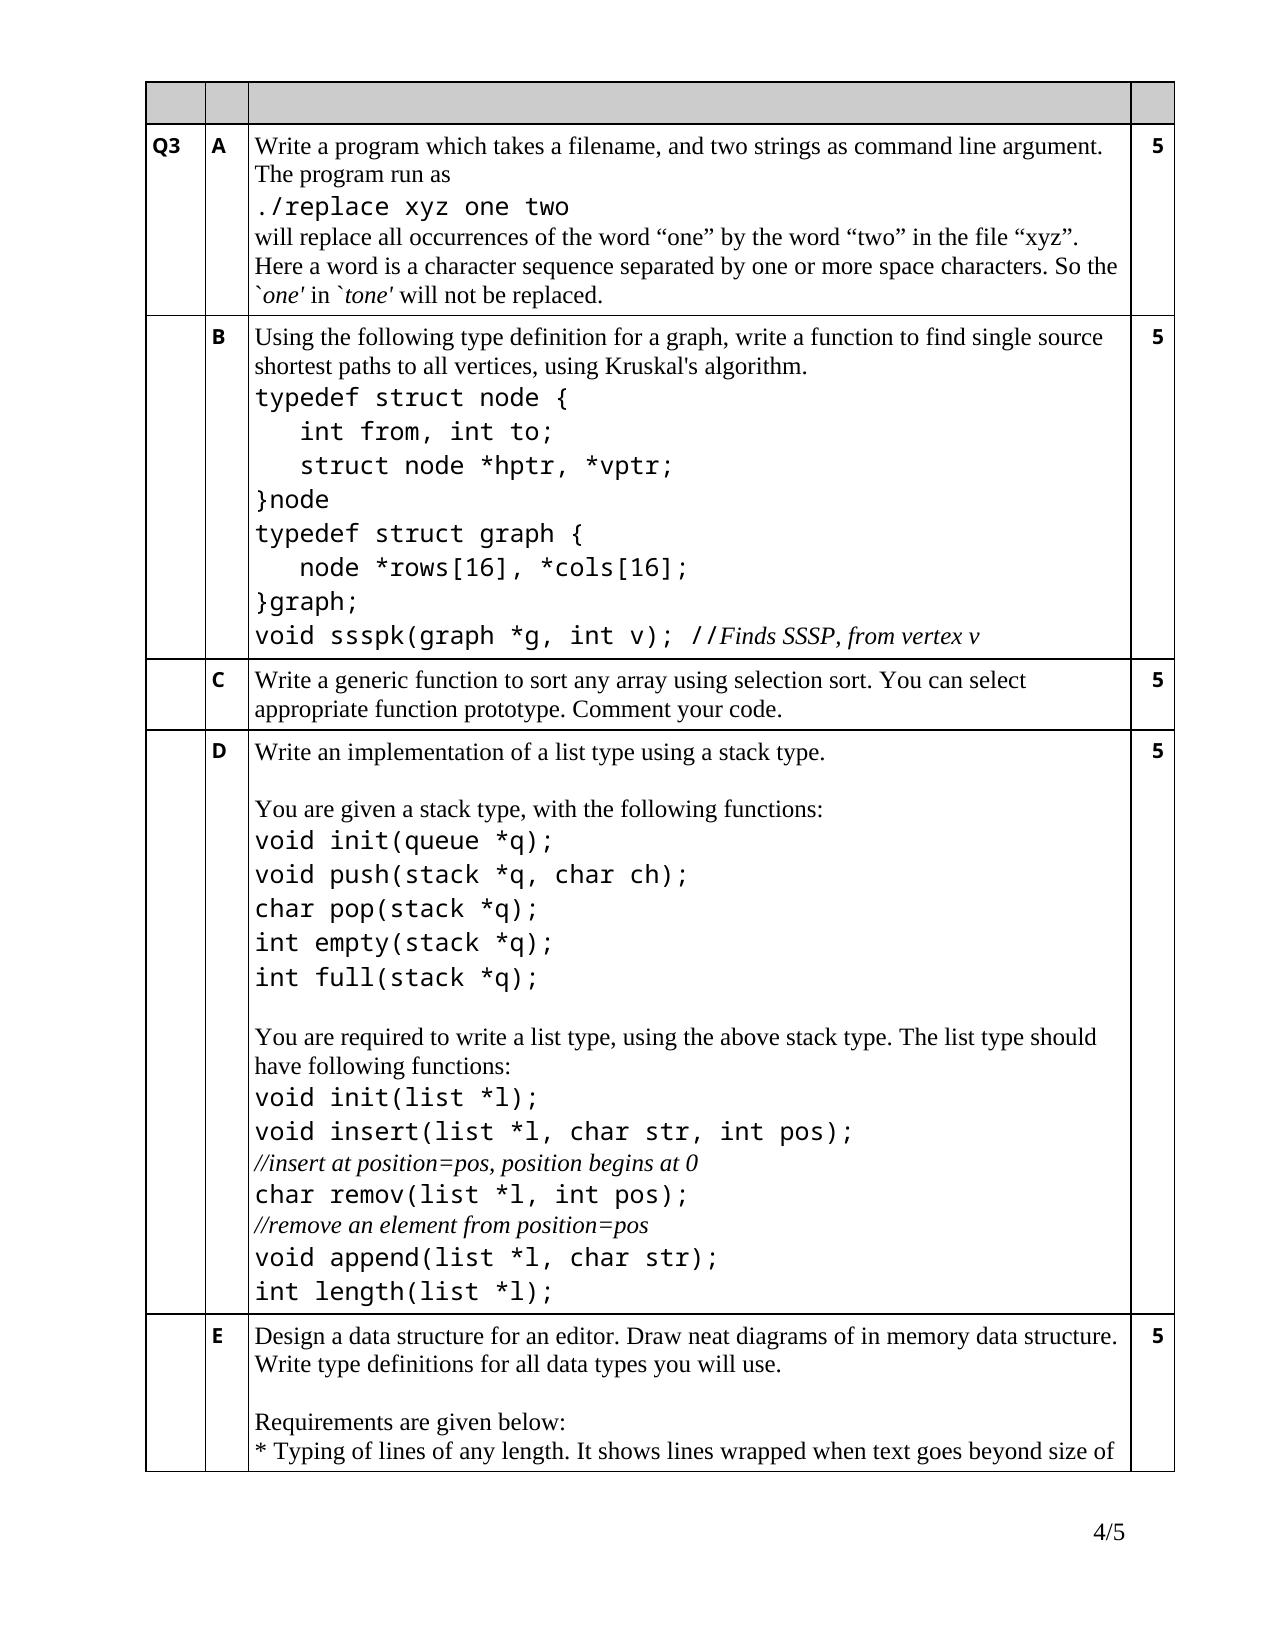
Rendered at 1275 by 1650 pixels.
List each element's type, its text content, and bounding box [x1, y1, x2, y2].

table_cell 5 [1132, 316, 1174, 658]
table_cell Write an implementation of a list type using a stack type. You are given a stack type, with the following functions: void init(queue *q); void push(stack *q, char ch); char pop(stack *q); int empty(stack *q); int full(stack *q); You are required to write a list type, using the above stack type. The list type should have following functions: void init(list *l); void insert(list *l, char str, int pos); //insert at position=pos, position begins at 0 char remov(list *l, int pos); //remove an element from position=pos void append(list *l, char str); int length(list *l); [249, 731, 1130, 1313]
table_cell [206, 83, 248, 123]
table_cell E [206, 1315, 248, 1471]
table_cell Write a program which takes a filename, and two strings as command line argument. The program run as ./replace xyz one two will replace all occurrences of the word “one” by the word “two” in the file “xyz”. Here a word is a character sequence separated by one or more space characters. So the `one' in `tone' will not be replaced. [249, 125, 1130, 314]
table_cell 5 [1132, 660, 1174, 729]
table_cell [1132, 83, 1174, 123]
table_cell B [206, 316, 248, 658]
table_cell D [206, 731, 248, 1313]
table_cell Q3 [147, 125, 205, 314]
table_cell A [206, 125, 248, 314]
table_cell Using the following type definition for a graph, write a function to find single source shortest paths to all vertices, using Kruskal's algorithm. typedef struct node { int from, int to; struct node *hptr, *vptr; }node typedef struct graph { node *rows[16], *cols[16]; }graph; void ssspk(graph *g, int v); //Finds SSSP, from vertex v [249, 316, 1130, 658]
table_cell C [206, 660, 248, 729]
table_cell [249, 83, 1130, 123]
table_cell [147, 1315, 205, 1471]
table_cell [147, 731, 205, 1313]
table_cell Design a data structure for an editor. Draw neat diagrams of in memory data structure. Write type definitions for all data types you will use. Requirements are given below: * Typing of lines of any length. It shows lines wrapped when text goes beyond size of [249, 1315, 1130, 1471]
table_cell 5 [1132, 125, 1174, 314]
table_cell [147, 316, 205, 658]
table_cell 5 [1132, 731, 1174, 1313]
table_cell 5 [1132, 1315, 1174, 1471]
table_cell Write a generic function to sort any array using selection sort. You can select appropriate function prototype. Comment your code. [249, 660, 1130, 729]
table_cell [147, 660, 205, 729]
table_cell [147, 83, 205, 123]
